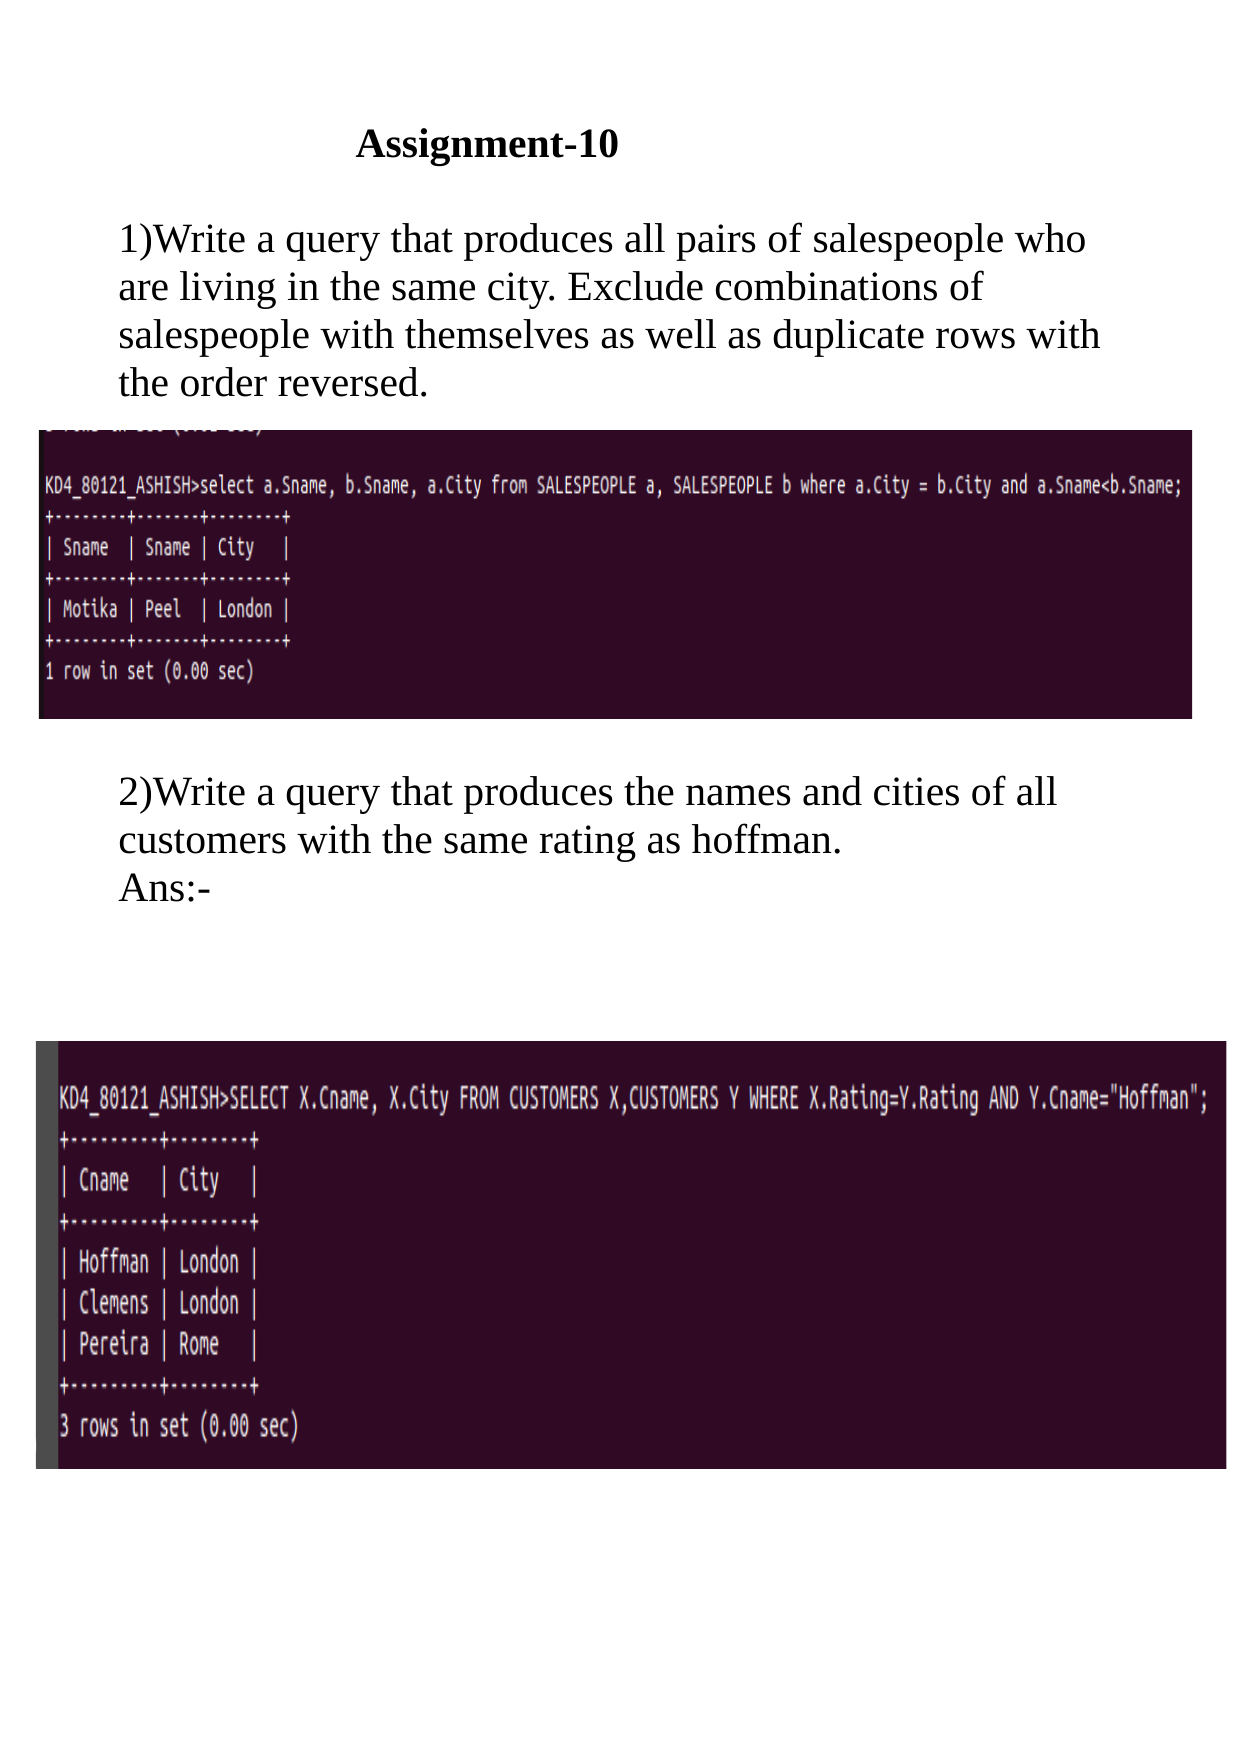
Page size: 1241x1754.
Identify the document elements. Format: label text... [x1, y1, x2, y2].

picture [38, 430, 1193, 719]
text Assignment-10 1)Write a query that produces all pairs of salespeople who are living in the same city. Exclude combinations of salespeople with themselves as well as duplicate rows with the order reversed. [118, 118, 1122, 406]
picture [35, 1041, 1227, 1469]
text 2)Write a query that produces the names and cities of all customers with the same rating as hoffman. Ans:- [118, 767, 1122, 958]
